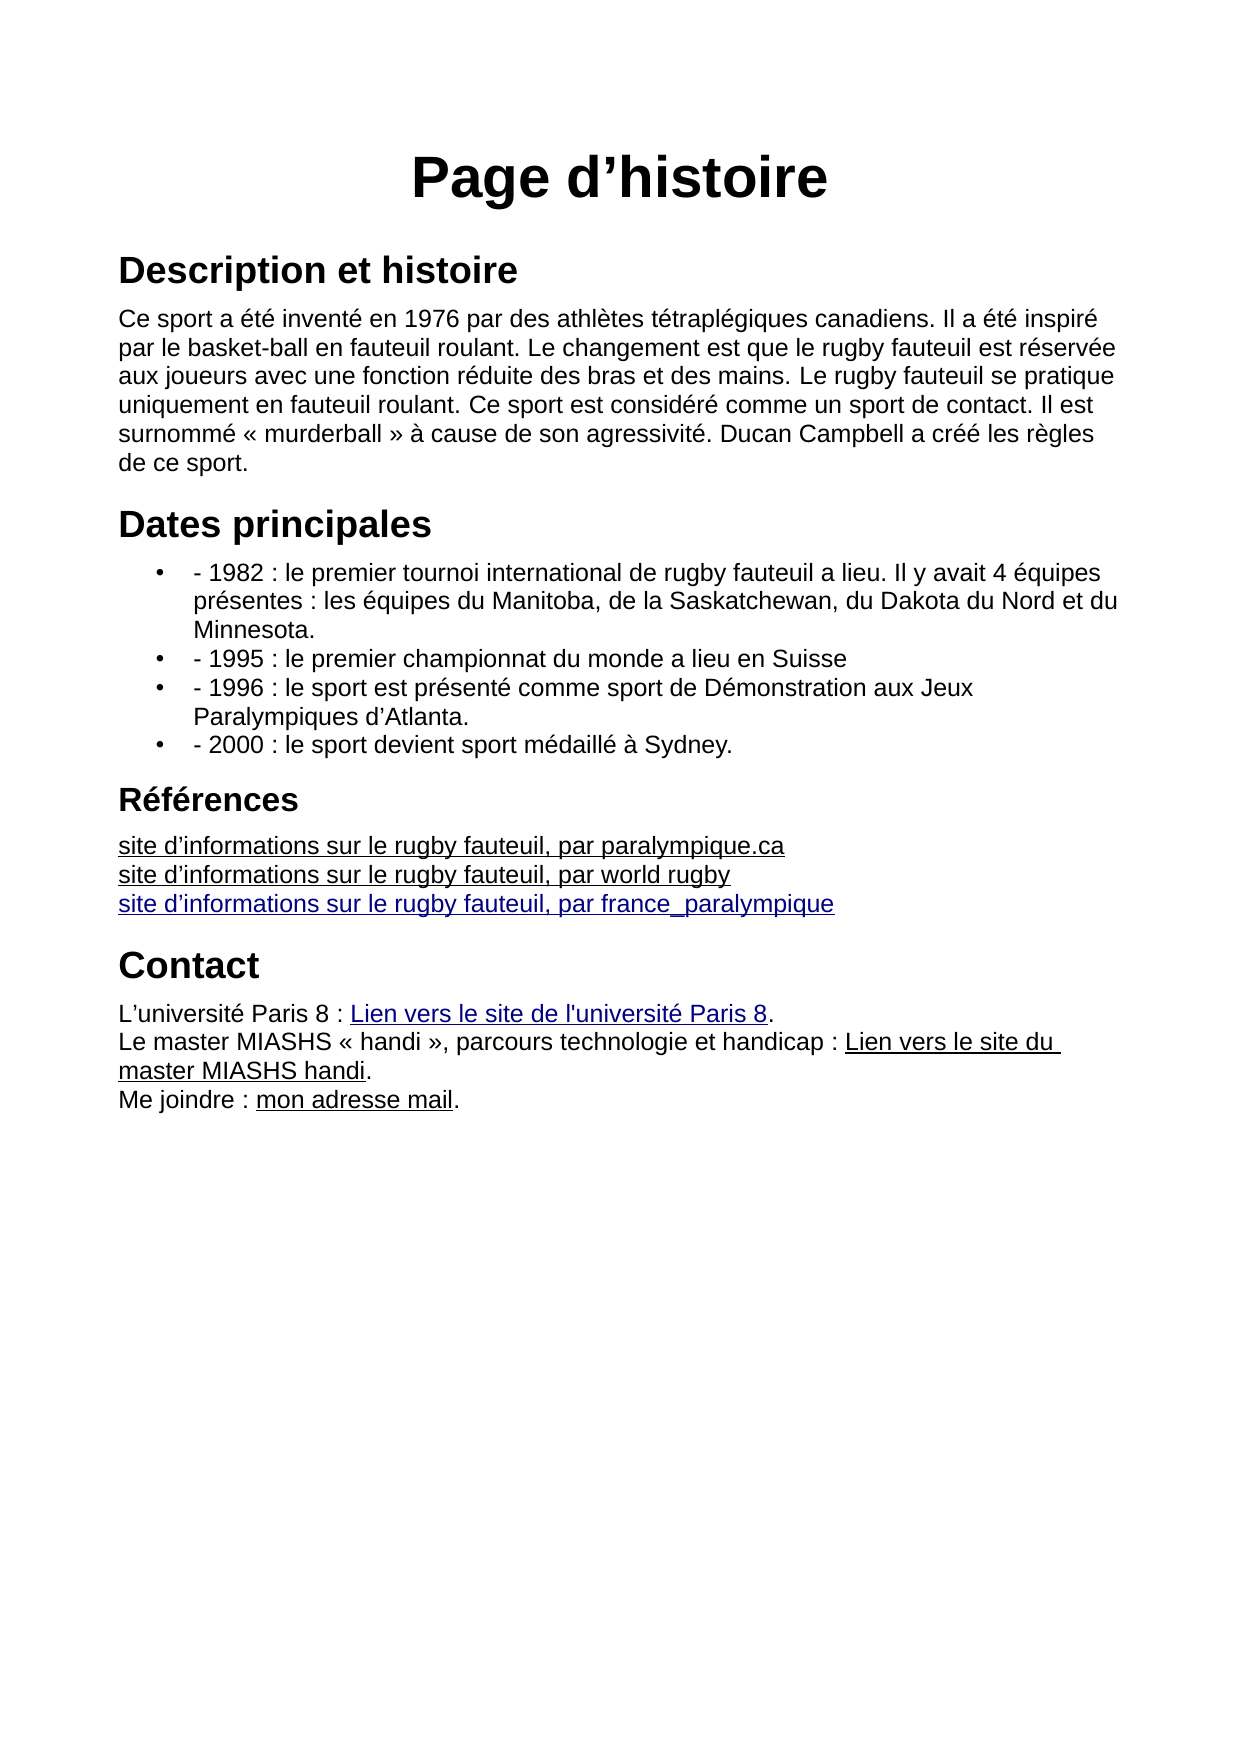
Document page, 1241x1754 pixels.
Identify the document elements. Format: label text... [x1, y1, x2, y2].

text site d’informations sur le rugby fauteuil, par france_paralympique [118, 889, 1122, 917]
text Me joindre : mon adresse mail. [118, 1085, 1122, 1113]
text site d’informations sur le rugby fauteuil, par world rugby [118, 860, 1122, 889]
text Ce sport a été inventé en 1976 par des athlètes tétraplégiques canadiens. Il a été inspiré par le basket-ball en fauteuil roulant. Le changement est que le rugby fauteuil est réservée aux joueurs avec une fonction réduite des bras et des mains. Le rugby fauteuil se pratique uniquement en fauteuil roulant. Ce sport est considéré comme un sport de contact. Il est surnommé « murderball » à cause de son agressivité. Ducan Campbell a créé les règles de ce sport. [118, 304, 1122, 476]
subtitle Dates principales [118, 501, 1122, 545]
subtitle Références [118, 780, 1122, 819]
list - 1982 : le premier tournoi international de rugby fauteuil a lieu. Il y avait 4 équipes présentes : les équipes du Manitoba, de la Saskatchewan, du Dakota du Nord et du Minnesota. [156, 557, 1122, 644]
list - 1995 : le premier championnat du monde a lieu en Suisse [156, 644, 1122, 673]
text Le master MIASHS « handi », parcours technologie et handicap : Lien vers le site du master MIASHS handi. [118, 1027, 1122, 1085]
list - 2000 : le sport devient sport médaillé à Sydney. [156, 730, 1122, 759]
text L’université Paris 8 : Lien vers le site de l'université Paris 8. [118, 998, 1122, 1027]
subtitle Description et histoire [118, 248, 1122, 291]
list - 1996 : le sport est présenté comme sport de Démonstration aux Jeux Paralympiques d’Atlanta. [156, 673, 1122, 730]
subtitle Contact [118, 942, 1122, 986]
text site d’informations sur le rugby fauteuil, par paralympique.ca [118, 831, 1122, 860]
title Page d’histoire [118, 143, 1122, 210]
